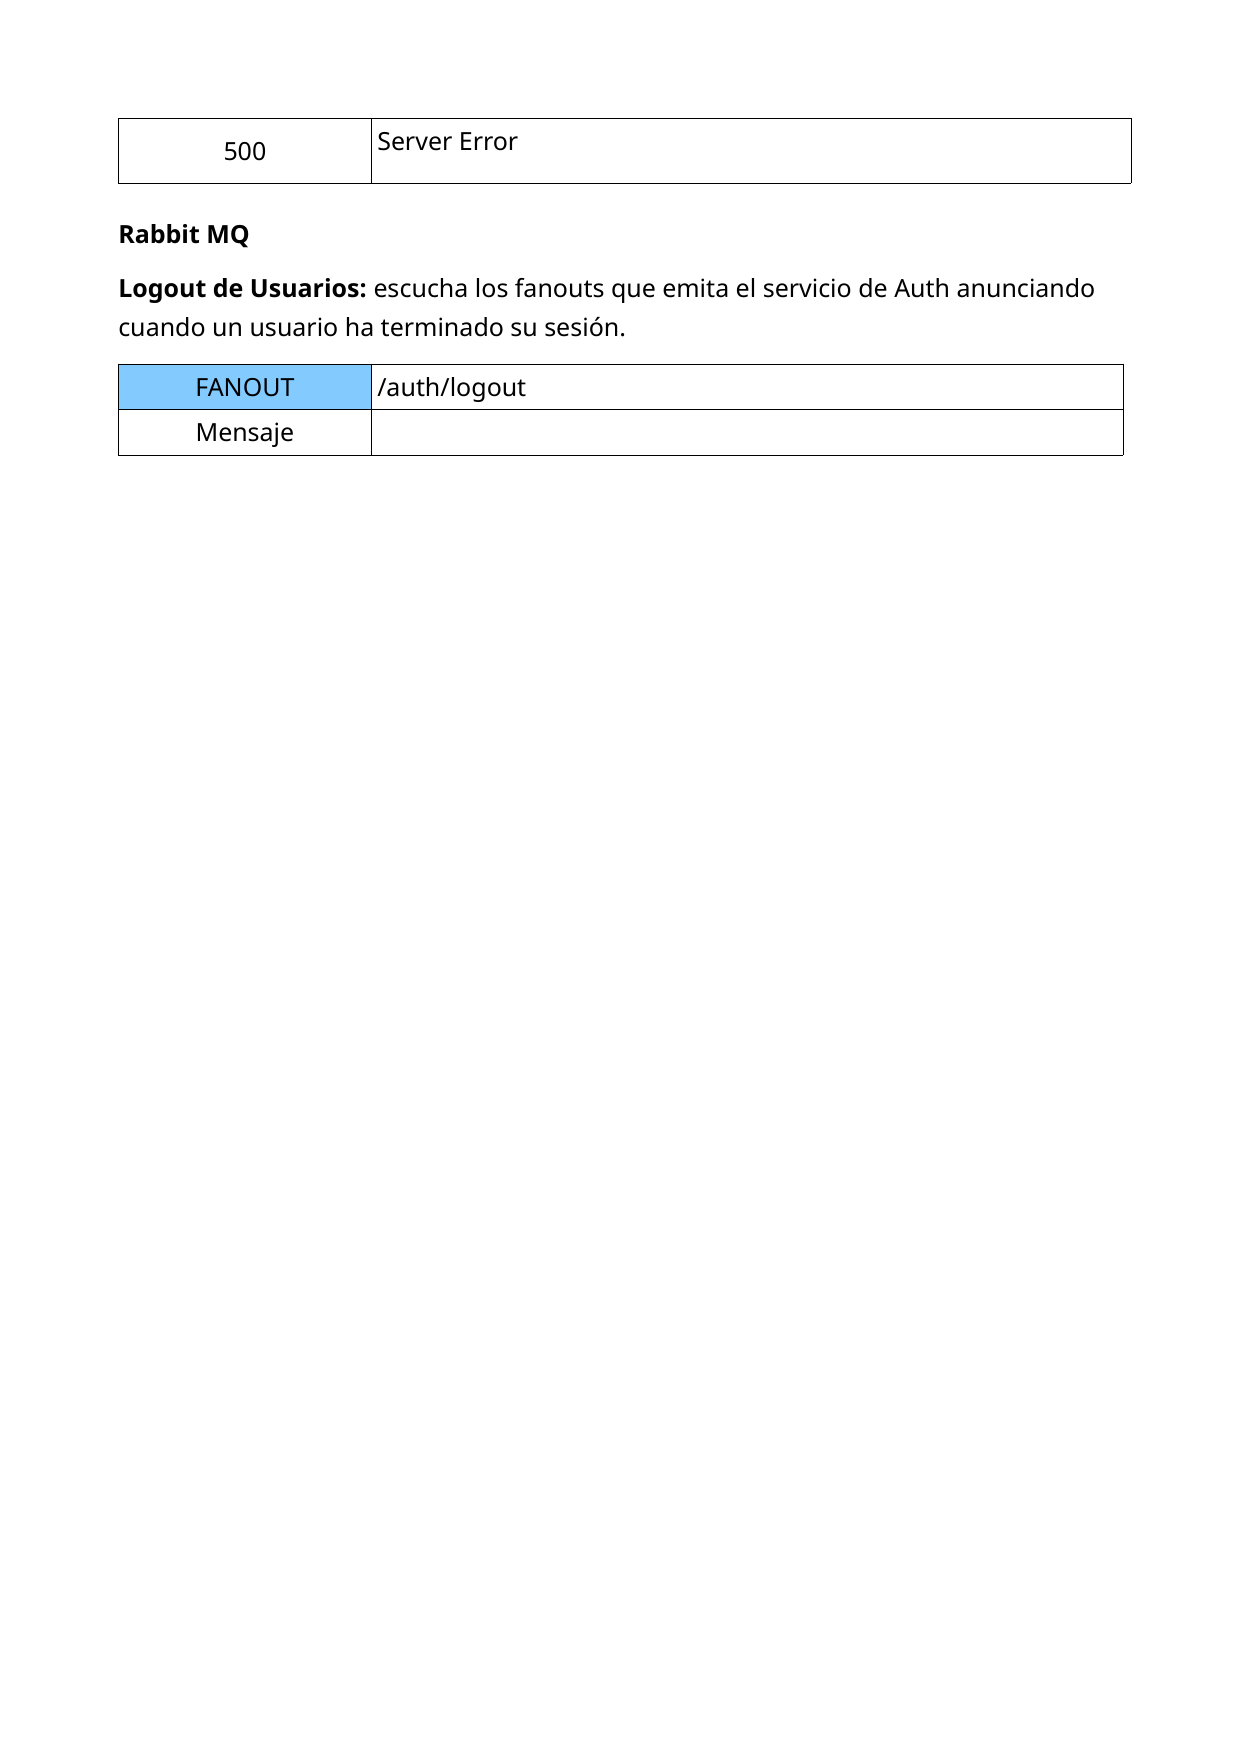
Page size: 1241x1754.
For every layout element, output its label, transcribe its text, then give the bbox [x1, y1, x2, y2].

table_cell 500 [119, 119, 371, 183]
text Rabbit MQ [118, 217, 1122, 251]
table_header /auth/logout [372, 365, 1123, 409]
table_cell Mensaje [119, 410, 371, 455]
table_cell [372, 410, 1123, 455]
table_cell Server Error [372, 119, 1131, 183]
text Logout de Usuarios: escucha los fanouts que emita el servicio de Auth anunciando cuando un usuario ha terminado su sesión. [118, 271, 1122, 344]
table_header FANOUT [119, 365, 371, 409]
